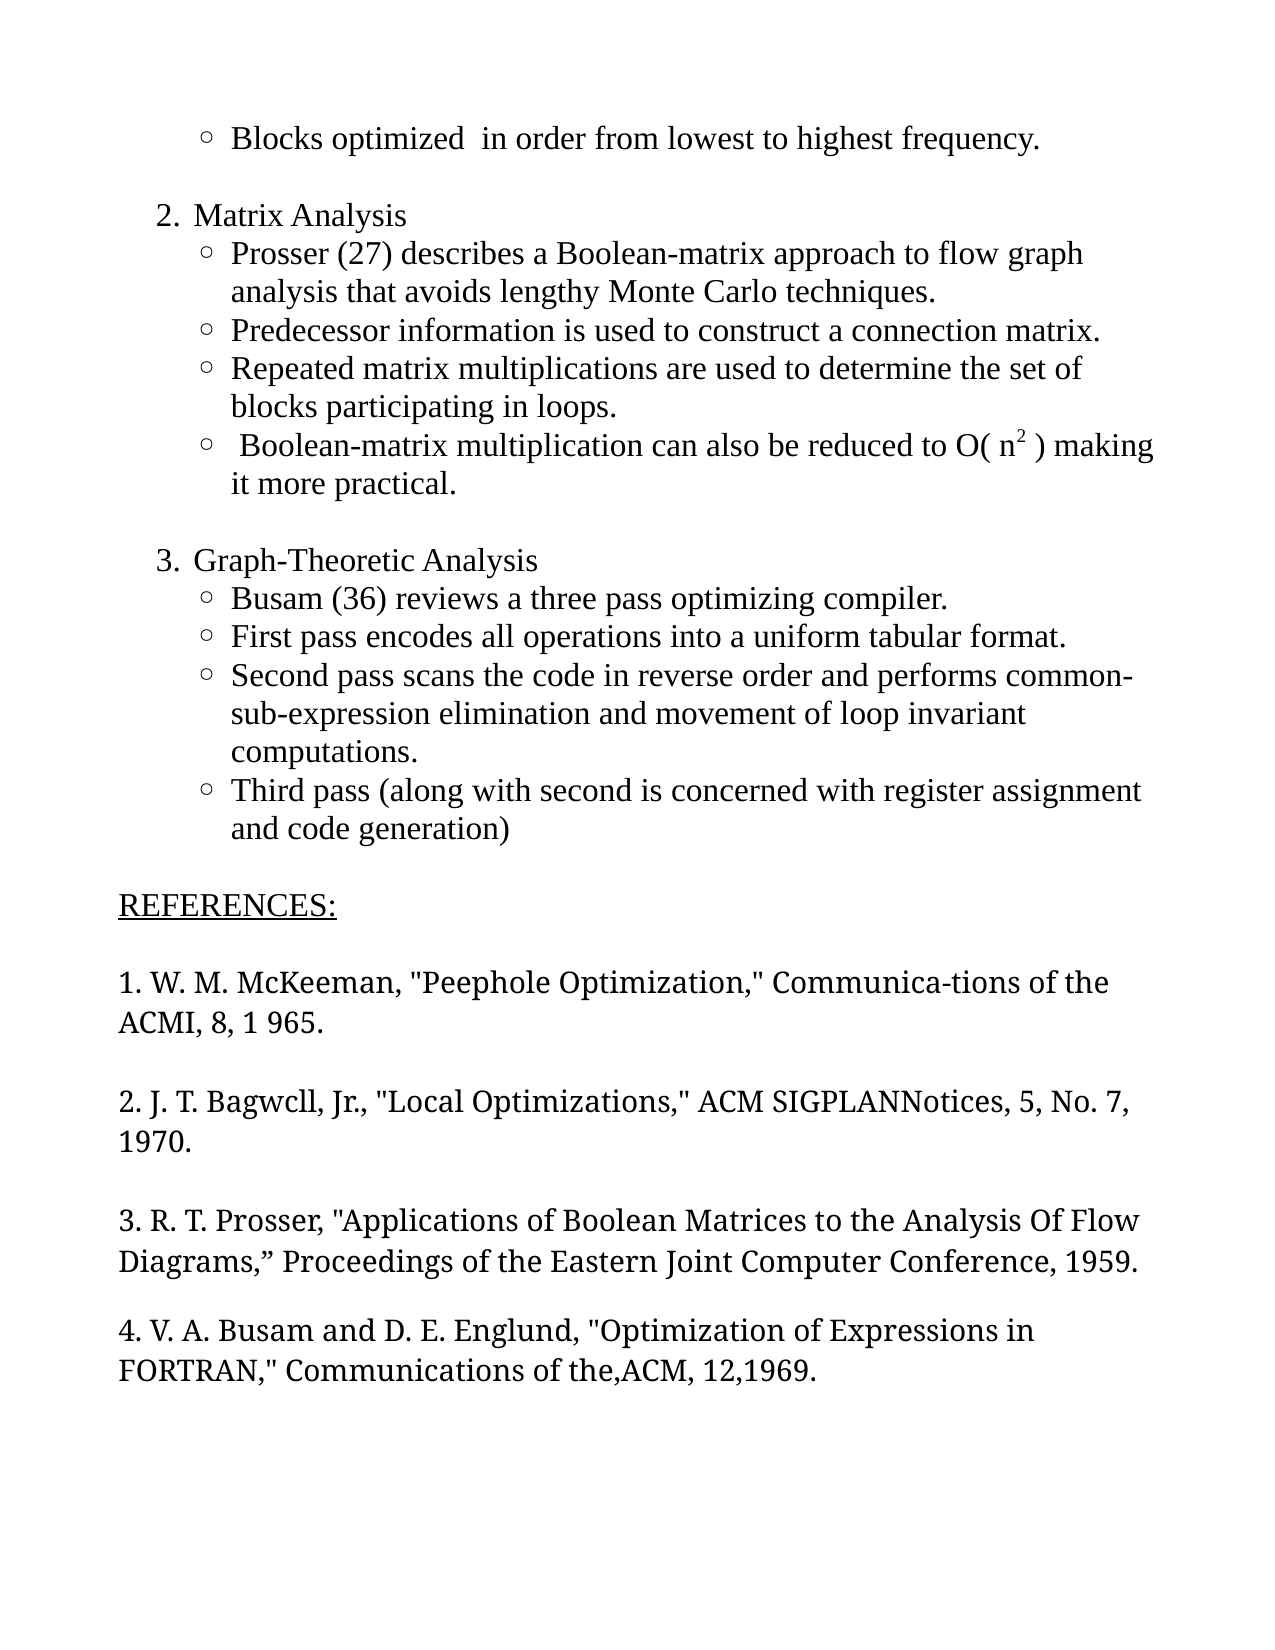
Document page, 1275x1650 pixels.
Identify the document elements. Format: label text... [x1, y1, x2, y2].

list Second pass scans the code in reverse order and performs common-sub-expression elimination and movement of loop invariant computations. [193, 655, 1157, 770]
text 3. R. T. Prosser, "Applications of Boolean Matrices to the Analysis Of Flow Diagrams,” Proceedings of the Eastern Joint Computer Conference, 1959. [118, 1200, 1157, 1281]
text 4. V. A. Busam and D. E. Englund, "Optimization of Expressions in FORTRAN," Communications of the,ACM, 12,1969. [118, 1309, 1157, 1390]
list First pass encodes all operations into a uniform tabular format. [193, 616, 1157, 655]
list Boolean-matrix multiplication can also be reduced to O( n2 ) making it more practical. [193, 425, 1157, 501]
list Prosser (27) describes a Boolean-matrix approach to flow graph analysis that avoids lengthy Monte Carlo techniques. [193, 233, 1157, 310]
list Repeated matrix multiplications are used to determine the set of blocks participating in loops. [193, 348, 1157, 425]
list Busam (36) reviews a three pass optimizing compiler. [193, 578, 1157, 616]
list Blocks optimized in order from lowest to highest frequency. [193, 118, 1157, 156]
text REFERENCES: [118, 885, 1157, 923]
list Predecessor information is used to construct a connection matrix. [193, 310, 1157, 348]
list Matrix Analysis [156, 195, 1157, 233]
text 2. J. T. Bagwcll, Jr., "Local Optimizations," ACM SIGPLANNotices, 5, No. 7, 1970. [118, 1081, 1157, 1161]
text 1. W. M. McKeeman, "Peephole Optimization," Communica-tions of the ACMI, 8, 1 965. [118, 961, 1157, 1042]
list Third pass (along with second is concerned with register assignment and code generation) [193, 770, 1157, 846]
list Graph-Theoretic Analysis [156, 540, 1157, 578]
